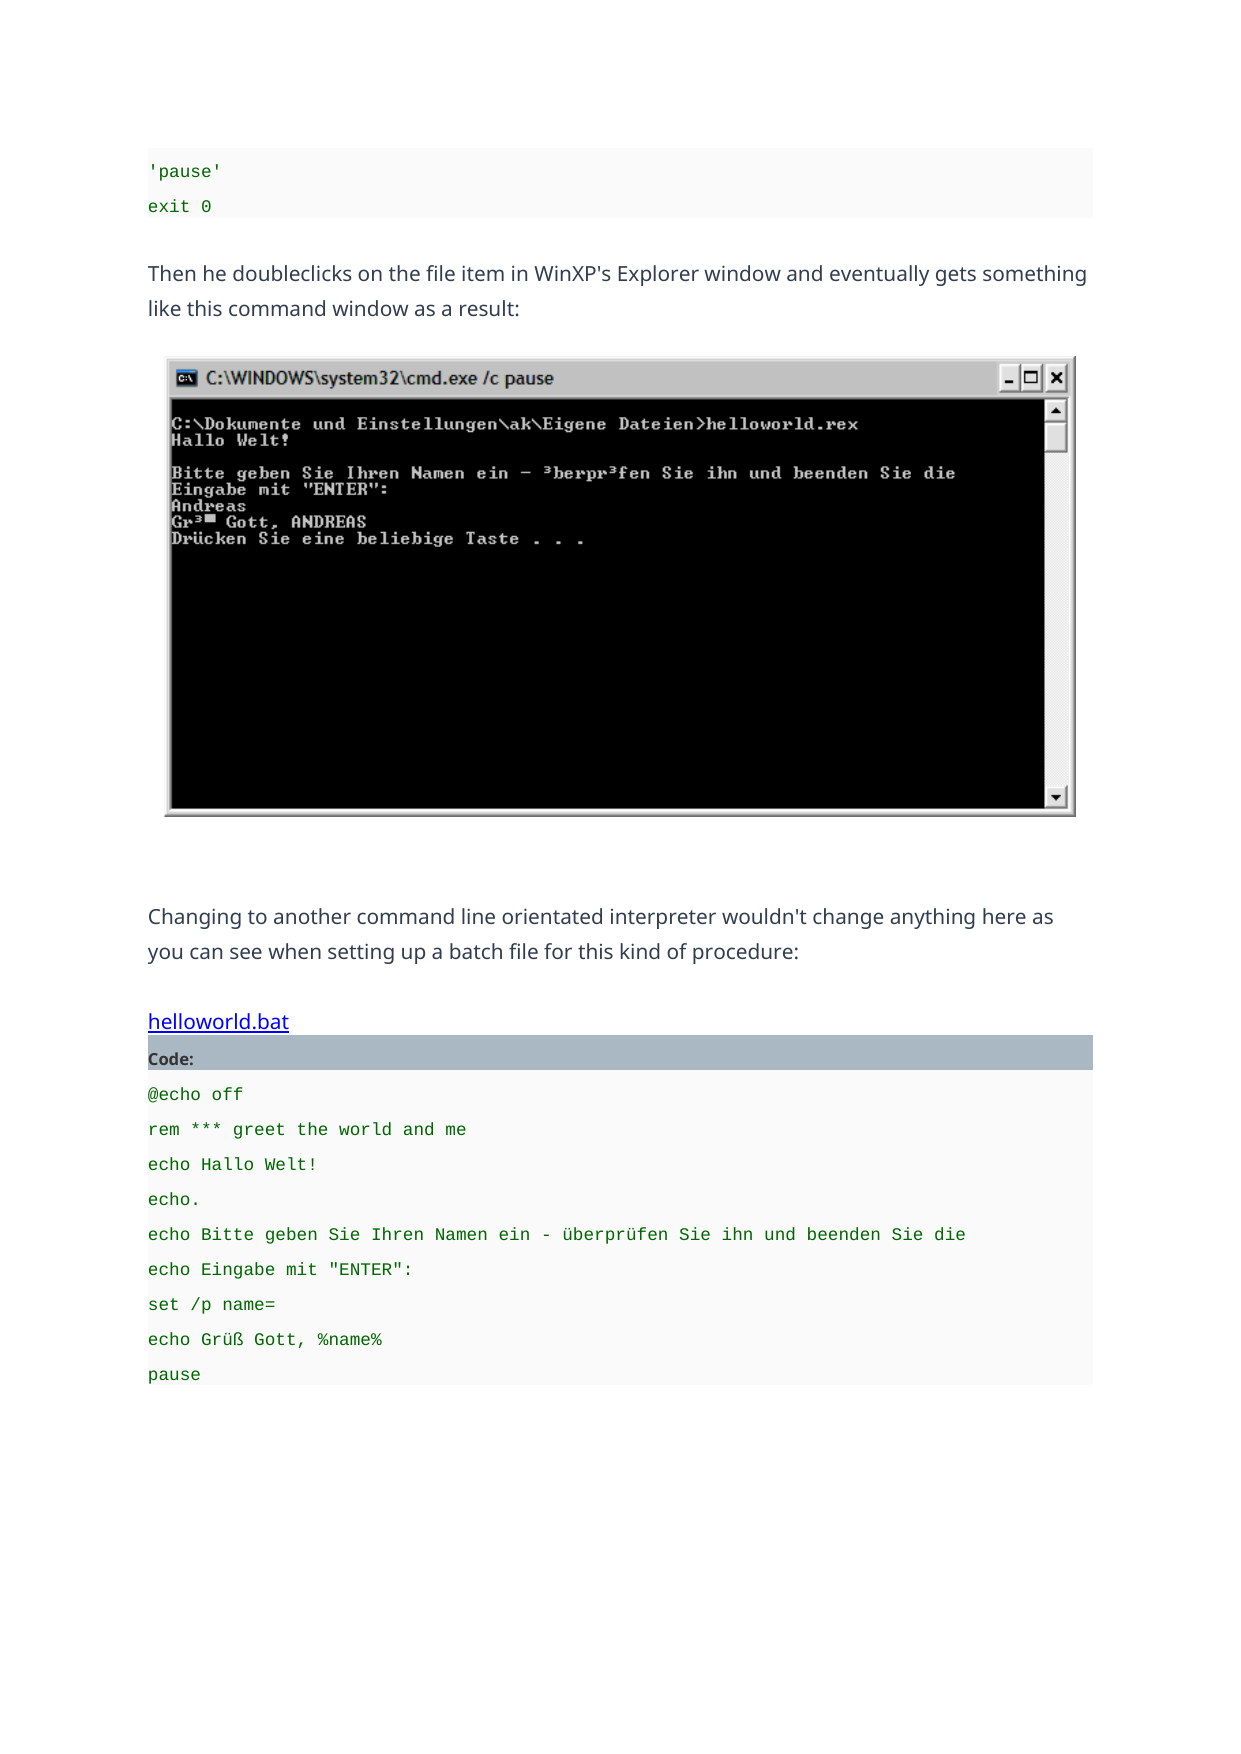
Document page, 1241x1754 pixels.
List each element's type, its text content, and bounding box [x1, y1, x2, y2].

picture [164, 356, 1076, 817]
text Changing to another command line orientated interpreter wouldn't change anything here as you can see when setting up a batch file for this kind of procedure: helloworld.bat [148, 825, 1093, 1035]
text @echo off rem *** greet the world and me echo Hallo Welt! echo. echo Bitte geben Sie Ihren Namen ein - überprüfen Sie ihn und beenden Sie die echo Eingabe mit "ENTER": set /p name= echo Grüß Gott, %name% pause [148, 1070, 1093, 1385]
text 'pause' exit 0 [148, 148, 1093, 218]
text Code: [148, 1035, 1093, 1070]
text Then he doubleclicks on the file item in WinXP's Explorer window and eventually gets something like this command window as a result: [148, 218, 1093, 323]
